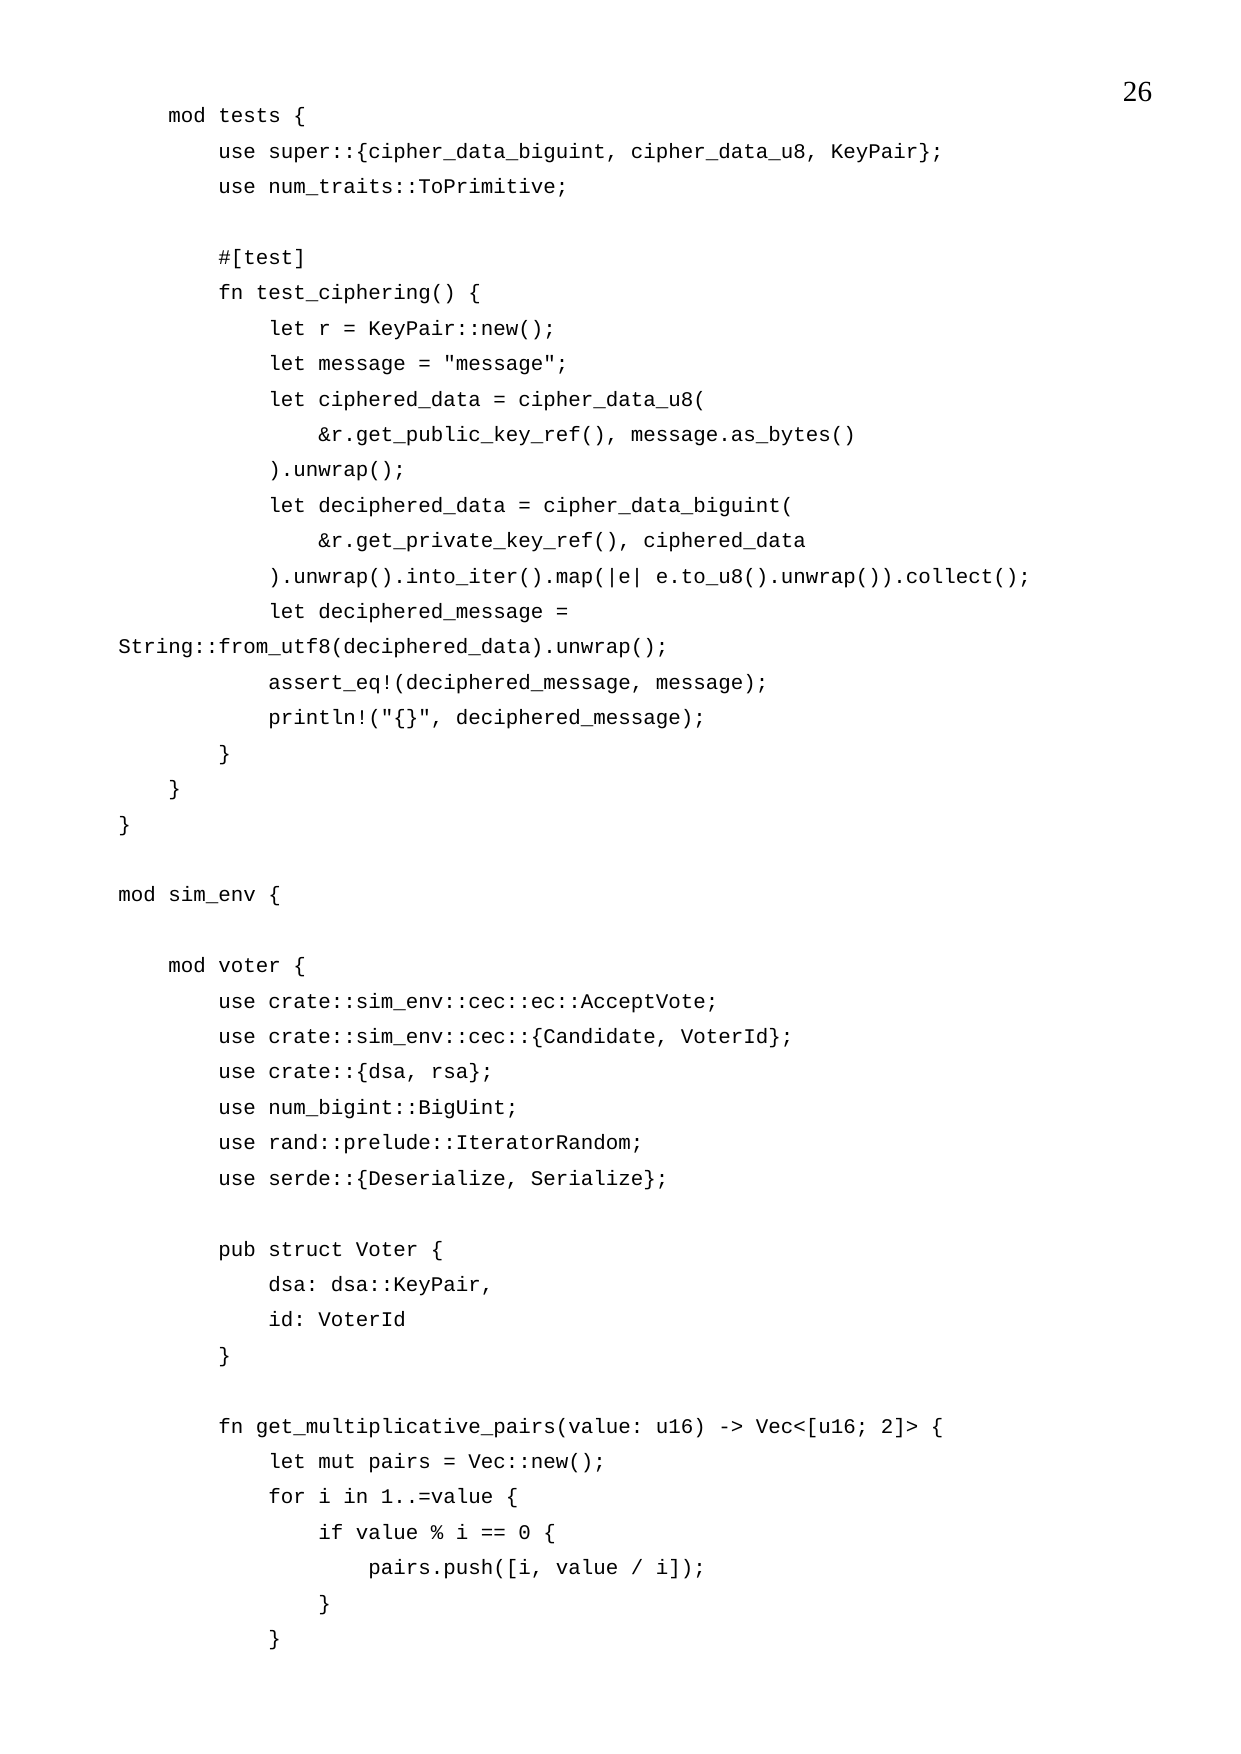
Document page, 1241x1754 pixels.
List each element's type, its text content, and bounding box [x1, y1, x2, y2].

text ).unwrap().into_iter().map(|e| e.to_u8().unwrap()).collect(); [118, 566, 1122, 589]
text pub struct Voter { [118, 1238, 1122, 1262]
text dsa: dsa::KeyPair, [118, 1274, 1122, 1298]
text let ciphered_data = cipher_data_u8( [118, 388, 1122, 412]
text let r = KeyPair::new(); [118, 318, 1122, 341]
text id: VoterId [118, 1309, 1122, 1333]
text mod tests { [118, 105, 1122, 129]
text use rand::prelude::IteratorRandom; [118, 1132, 1122, 1156]
text mod sim_env { [118, 884, 1122, 908]
text use serde::{Deserialize, Serialize}; [118, 1168, 1122, 1191]
text ).unwrap(); [118, 459, 1122, 483]
text &r.get_private_key_ref(), ciphered_data [118, 530, 1122, 554]
text } [118, 813, 1122, 837]
text assert_eq!(deciphered_message, message); [118, 672, 1122, 696]
text let message = "message"; [118, 353, 1122, 377]
text println!("{}", deciphered_message); [118, 707, 1122, 731]
text let mut pairs = Vec::new(); [118, 1451, 1122, 1475]
text let deciphered_data = cipher_data_biguint( [118, 495, 1122, 518]
text use crate::sim_env::cec::{Candidate, VoterId}; [118, 1026, 1122, 1050]
text } [118, 778, 1122, 802]
text } [118, 743, 1122, 766]
text } [118, 1628, 1122, 1652]
text if value % i == 0 { [118, 1522, 1122, 1546]
text fn test_ciphering() { [118, 282, 1122, 306]
text fn get_multiplicative_pairs(value: u16) -> Vec<[u16; 2]> { [118, 1416, 1122, 1439]
text &r.get_public_key_ref(), message.as_bytes() [118, 424, 1122, 448]
text use num_traits::ToPrimitive; [118, 176, 1122, 200]
text use crate::{dsa, rsa}; [118, 1061, 1122, 1085]
text use crate::sim_env::cec::ec::AcceptVote; [118, 991, 1122, 1014]
text } [118, 1345, 1122, 1368]
text for i in 1..=value { [118, 1486, 1122, 1510]
text pairs.push([i, value / i]); [118, 1557, 1122, 1581]
text #[test] [118, 247, 1122, 271]
text mod voter { [118, 955, 1122, 979]
text use super::{cipher_data_biguint, cipher_data_u8, KeyPair}; [118, 141, 1122, 164]
text use num_bigint::BigUint; [118, 1097, 1122, 1121]
text let deciphered_message = String::from_utf8(deciphered_data).unwrap(); [118, 601, 1122, 660]
text } [118, 1593, 1122, 1616]
